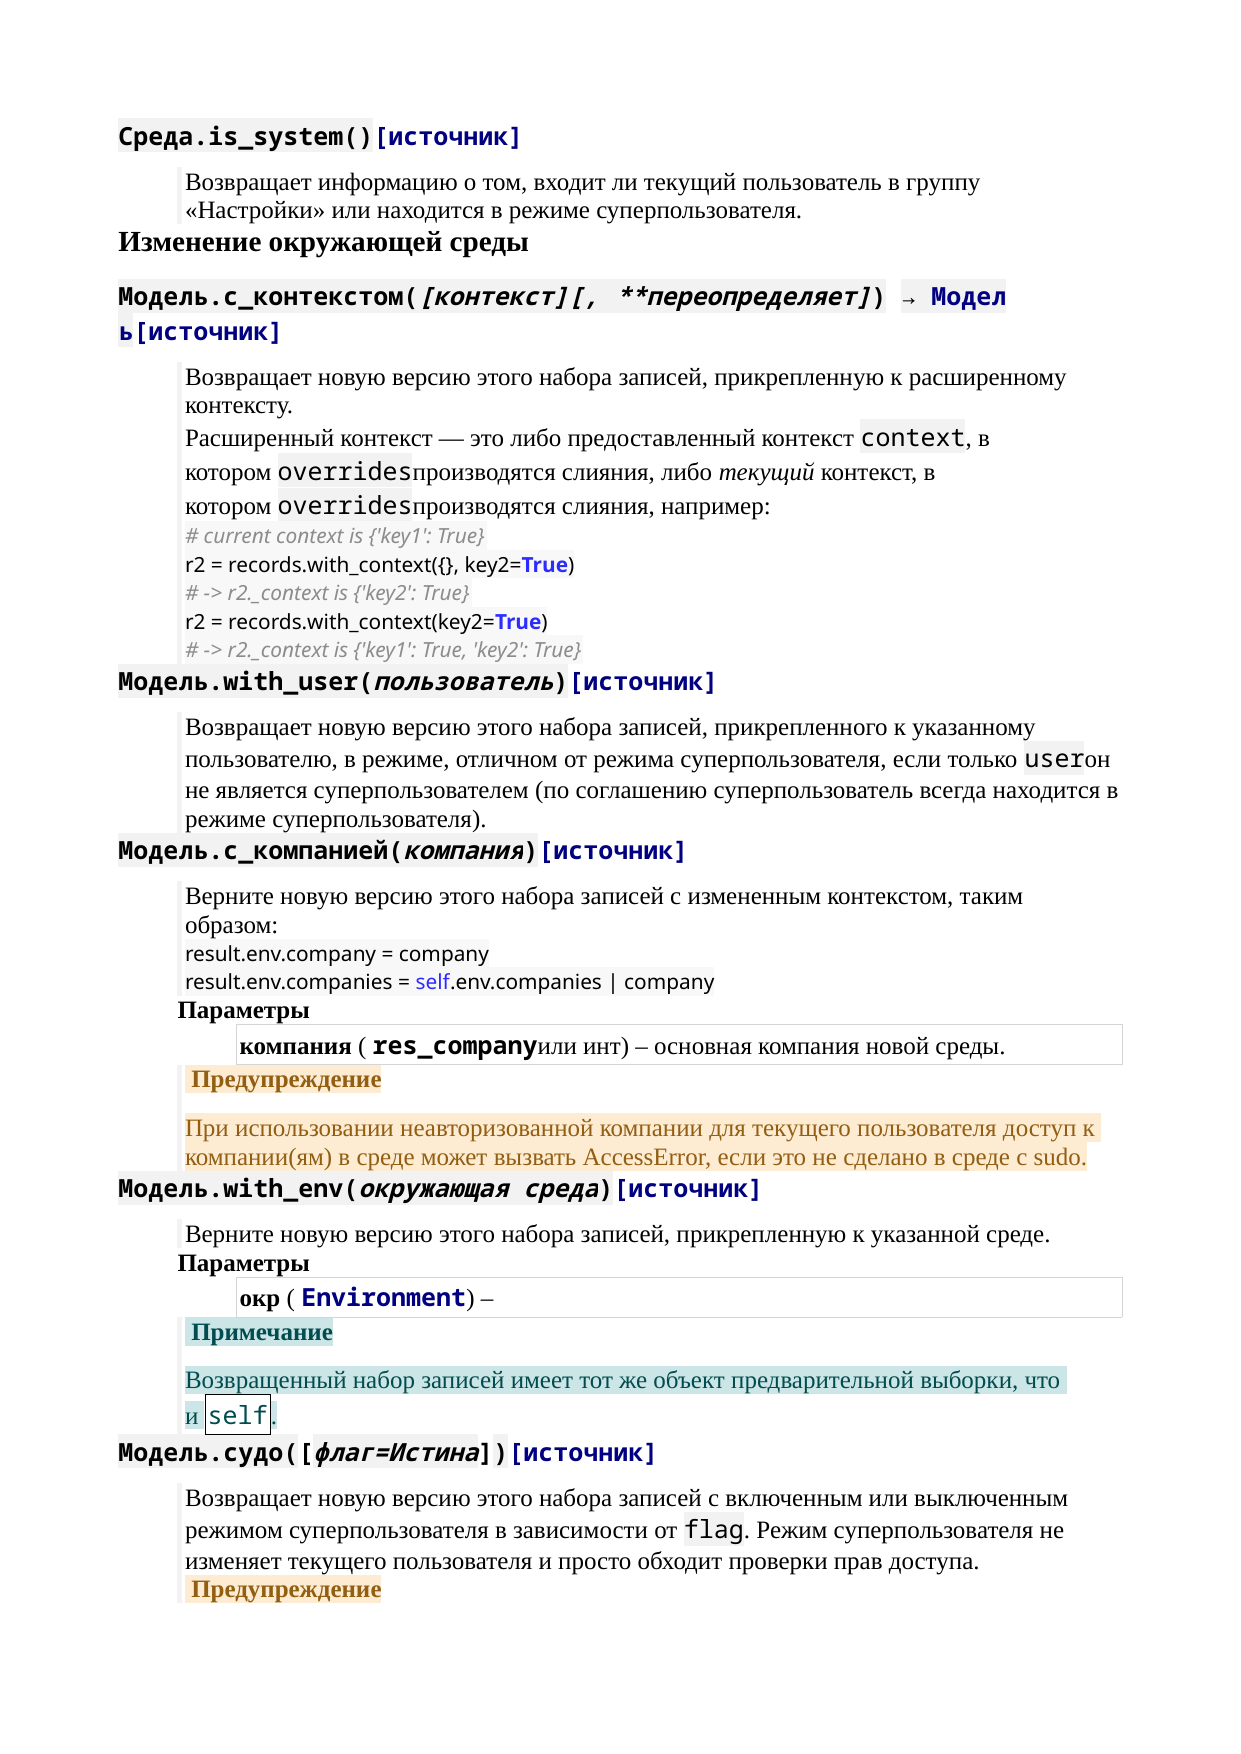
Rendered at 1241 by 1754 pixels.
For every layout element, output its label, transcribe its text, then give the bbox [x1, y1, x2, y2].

list Возвращает новую версию этого набора записей, прикрепленного к указанному пользователю, в режиме, отличном от режима суперпользователя, если только userон не является суперпользователем (по соглашению суперпользователь всегда находится в режиме суперпользователя). [182, 712, 1122, 833]
text r2 = records.with_context(key2=True) [182, 607, 1122, 635]
list окр ( Environment) – [237, 1278, 1122, 1317]
subtitle Среда.is_system()[источник] [118, 118, 1122, 152]
list Возвращает информацию о том, входит ли текущий пользователь в группу «Настройки» или находится в режиме суперпользователя. [182, 167, 1122, 224]
subtitle Модель.с_контекстом([контекст][, **переопределяет]) → Модель[источник] [118, 279, 1122, 347]
text # -> r2._context is {'key2': True} [182, 578, 1122, 607]
text # -> r2._context is {'key1': True, 'key2': True} [182, 635, 1122, 664]
subtitle Модель.with_user(пользователь)[источник] [118, 664, 1122, 698]
subtitle Изменение окружающей среды [118, 224, 1122, 258]
list компания ( res_companyили инт) – основная компания новой среды. [237, 1025, 1122, 1064]
list Возвращает новую версию этого набора записей, прикрепленную к расширенному контексту. [182, 362, 1122, 419]
list Верните новую версию этого набора записей с измененным контекстом, таким образом: [182, 881, 1122, 939]
subtitle Модель.судо([флаг=Истина])[источник] [118, 1434, 1122, 1468]
list Верните новую версию этого набора записей, прикрепленную к указанной среде. [182, 1219, 1122, 1248]
subtitle Параметры [177, 996, 1122, 1024]
text r2 = records.with_context({}, key2=True) [182, 550, 1122, 578]
subtitle Модель.with_env(окружающая среда)[источник] [118, 1171, 1122, 1205]
subtitle Модель.с_компанией(компания)[источник] [118, 833, 1122, 867]
text Предупреждение [177, 1064, 1122, 1093]
text Предупреждение [182, 1574, 1122, 1603]
list Расширенный контекст — это либо предоставленный контекст context, в котором overridesпроизводятся слияния, либо текущий контекст, в котором overridesпроизводятся слияния, например: [182, 419, 1122, 521]
text result.env.companies = self.env.companies | company [182, 967, 1122, 996]
list При использовании неавторизованной компании для текущего пользователя доступ к компании(ям) в среде может вызвать AccessError, если это не сделано в среде с sudo. [182, 1113, 1122, 1171]
list Возвращает новую версию этого набора записей с включенным или выключенным режимом суперпользователя в зависимости от flag. Режим суперпользователя не изменяет текущего пользователя и просто обходит проверки прав доступа. [182, 1483, 1122, 1574]
text result.env.company = company [182, 939, 1122, 967]
list Возвращенный набор записей имеет тот же объект предварительной выборки, что и self. [182, 1366, 1122, 1434]
text Примечание [182, 1317, 1122, 1346]
subtitle Параметры [177, 1248, 1122, 1277]
text # current context is {'key1': True} [182, 521, 1122, 550]
